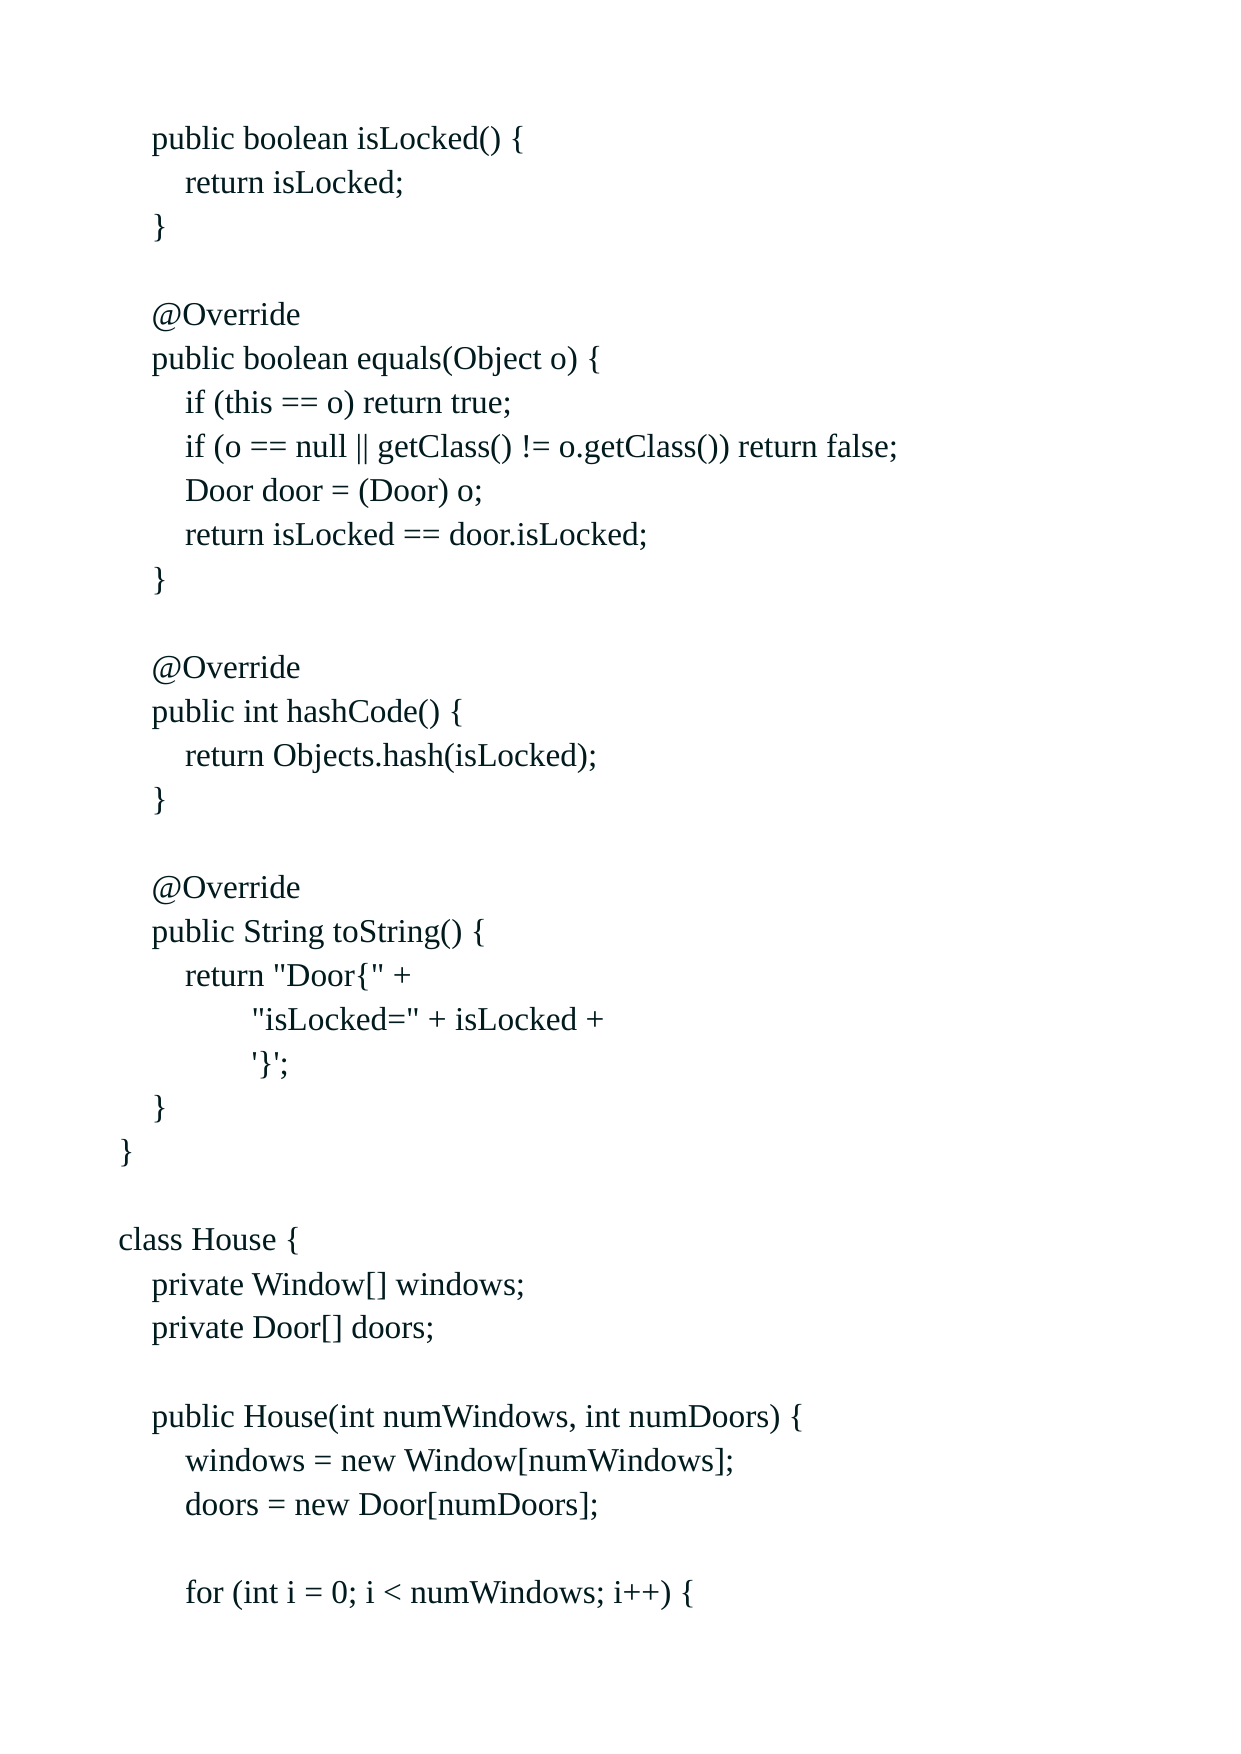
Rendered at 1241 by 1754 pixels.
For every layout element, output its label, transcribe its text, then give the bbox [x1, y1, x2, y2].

text public String toString() { [118, 911, 1122, 949]
text return isLocked; [118, 162, 1122, 201]
text } [118, 1132, 1122, 1170]
text windows = new Window[numWindows]; [118, 1440, 1122, 1478]
text return isLocked == door.isLocked; [118, 515, 1122, 553]
text public boolean isLocked() { [118, 118, 1122, 156]
text return Objects.hash(isLocked); [118, 735, 1122, 773]
text '}'; [118, 1043, 1122, 1082]
text doors = new Door[numDoors]; [118, 1484, 1122, 1522]
text private Door[] doors; [118, 1308, 1122, 1346]
text } [118, 559, 1122, 597]
text } [118, 1087, 1122, 1126]
text for (int i = 0; i < numWindows; i++) { [118, 1572, 1122, 1611]
text } [118, 779, 1122, 817]
text public House(int numWindows, int numDoors) { [118, 1396, 1122, 1434]
text public int hashCode() { [118, 691, 1122, 729]
text Door door = (Door) o; [118, 471, 1122, 509]
text if (o == null || getClass() != o.getClass()) return false; [118, 427, 1122, 465]
text @Override [118, 647, 1122, 685]
text "isLocked=" + isLocked + [118, 999, 1122, 1038]
text return "Door{" + [118, 955, 1122, 994]
text } [118, 206, 1122, 244]
text @Override [118, 294, 1122, 333]
text if (this == o) return true; [118, 382, 1122, 421]
text private Window[] windows; [118, 1264, 1122, 1302]
text @Override [118, 867, 1122, 906]
text public boolean equals(Object o) { [118, 338, 1122, 377]
text class House { [118, 1220, 1122, 1258]
